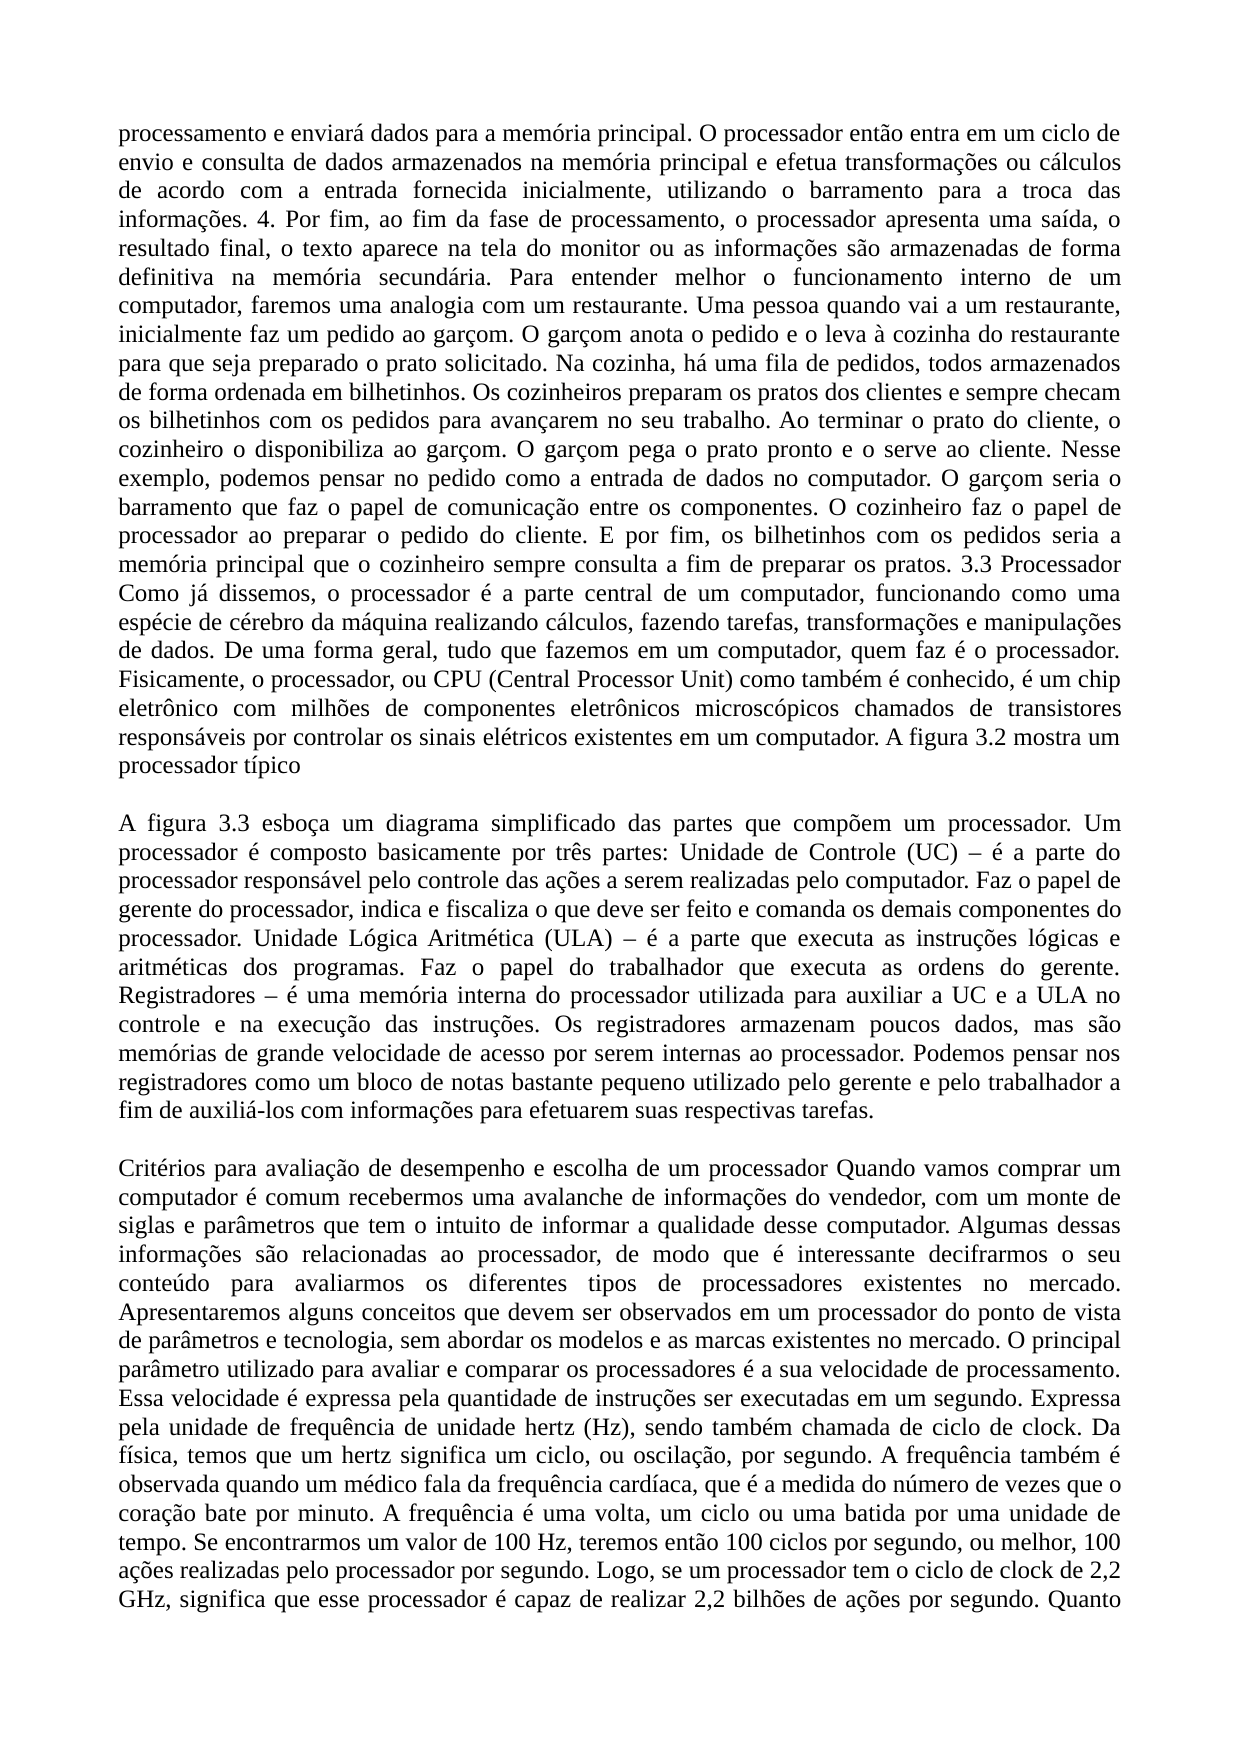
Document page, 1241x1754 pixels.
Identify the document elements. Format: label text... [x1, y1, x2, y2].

text Critérios para avaliação de desempenho e escolha de um processador Quando vamos comprar um computador é comum recebermos uma avalanche de informações do vendedor, com um monte de siglas e parâmetros que tem o intuito de informar a qualidade desse computador. Algumas dessas informações são relacionadas ao processador, de modo que é interessante decifrarmos o seu conteúdo para avaliarmos os diferentes tipos de processadores existentes no mercado. Apresentaremos alguns conceitos que devem ser observados em um processador do ponto de vista de parâmetros e tecnologia, sem abordar os modelos e as marcas existentes no mercado. O principal parâmetro utilizado para avaliar e comparar os processadores é a sua velocidade de processamento. Essa velocidade é expressa pela quantidade de instruções ser executadas em um segundo. Expressa pela unidade de frequência de unidade hertz (Hz), sendo também chamada de ciclo de clock. Da física, temos que um hertz significa um ciclo, ou oscilação, por segundo. A frequência também é observada quando um médico fala da frequência cardíaca, que é a medida do número de vezes que o coração bate por minuto. A frequência é uma volta, um ciclo ou uma batida por uma unidade de tempo. Se encontrarmos um valor de 100 Hz, teremos então 100 ciclos por segundo, ou melhor, 100 ações realizadas pelo processador por segundo. Logo, se um processador tem o ciclo de clock de 2,2 GHz, significa que esse processador é capaz de realizar 2,2 bilhões de ações por segundo. Quanto [118, 1153, 1122, 1613]
text processamento e enviará dados para a memória principal. O processador então entra em um ciclo de envio e consulta de dados armazenados na memória principal e efetua transformações ou cálculos de acordo com a entrada fornecida inicialmente, utilizando o barramento para a troca das informações. 4. Por fim, ao fim da fase de processamento, o processador apresenta uma saída, o resultado final, o texto aparece na tela do monitor ou as informações são armazenadas de forma definitiva na memória secundária. Para entender melhor o funcionamento interno de um computador, faremos uma analogia com um restaurante. Uma pessoa quando vai a um restaurante, inicialmente faz um pedido ao garçom. O garçom anota o pedido e o leva à cozinha do restaurante para que seja preparado o prato solicitado. Na cozinha, há uma fila de pedidos, todos armazenados de forma ordenada em bilhetinhos. Os cozinheiros preparam os pratos dos clientes e sempre checam os bilhetinhos com os pedidos para avançarem no seu trabalho. Ao terminar o prato do cliente, o cozinheiro o disponibiliza ao garçom. O garçom pega o prato pronto e o serve ao cliente. Nesse exemplo, podemos pensar no pedido como a entrada de dados no computador. O garçom seria o barramento que faz o papel de comunicação entre os componentes. O cozinheiro faz o papel de processador ao preparar o pedido do cliente. E por fim, os bilhetinhos com os pedidos seria a memória principal que o cozinheiro sempre consulta a fim de preparar os pratos. 3.3 Processador Como já dissemos, o processador é a parte central de um computador, funcionando como uma espécie de cérebro da máquina realizando cálculos, fazendo tarefas, transformações e manipulações de dados. De uma forma geral, tudo que fazemos em um computador, quem faz é o processador. Fisicamente, o processador, ou CPU (Central Processor Unit) como também é conhecido, é um chip eletrônico com milhões de componentes eletrônicos microscópicos chamados de transistores responsáveis por controlar os sinais elétricos existentes em um computador. A figura 3.2 mostra um processador típico [118, 118, 1122, 779]
text A figura 3.3 esboça um diagrama simplificado das partes que compõem um processador. Um processador é composto basicamente por três partes: Unidade de Controle (UC) – é a parte do processador responsável pelo controle das ações a serem realizadas pelo computador. Faz o papel de gerente do processador, indica e fiscaliza o que deve ser feito e comanda os demais componentes do processador. Unidade Lógica Aritmética (ULA) – é a parte que executa as instruções lógicas e aritméticas dos programas. Faz o papel do trabalhador que executa as ordens do gerente. Registradores – é uma memória interna do processador utilizada para auxiliar a UC e a ULA no controle e na execução das instruções. Os registradores armazenam poucos dados, mas são memórias de grande velocidade de acesso por serem internas ao processador. Podemos pensar nos registradores como um bloco de notas bastante pequeno utilizado pelo gerente e pelo trabalhador a fim de auxiliá-los com informações para efetuarem suas respectivas tarefas. [118, 808, 1122, 1124]
